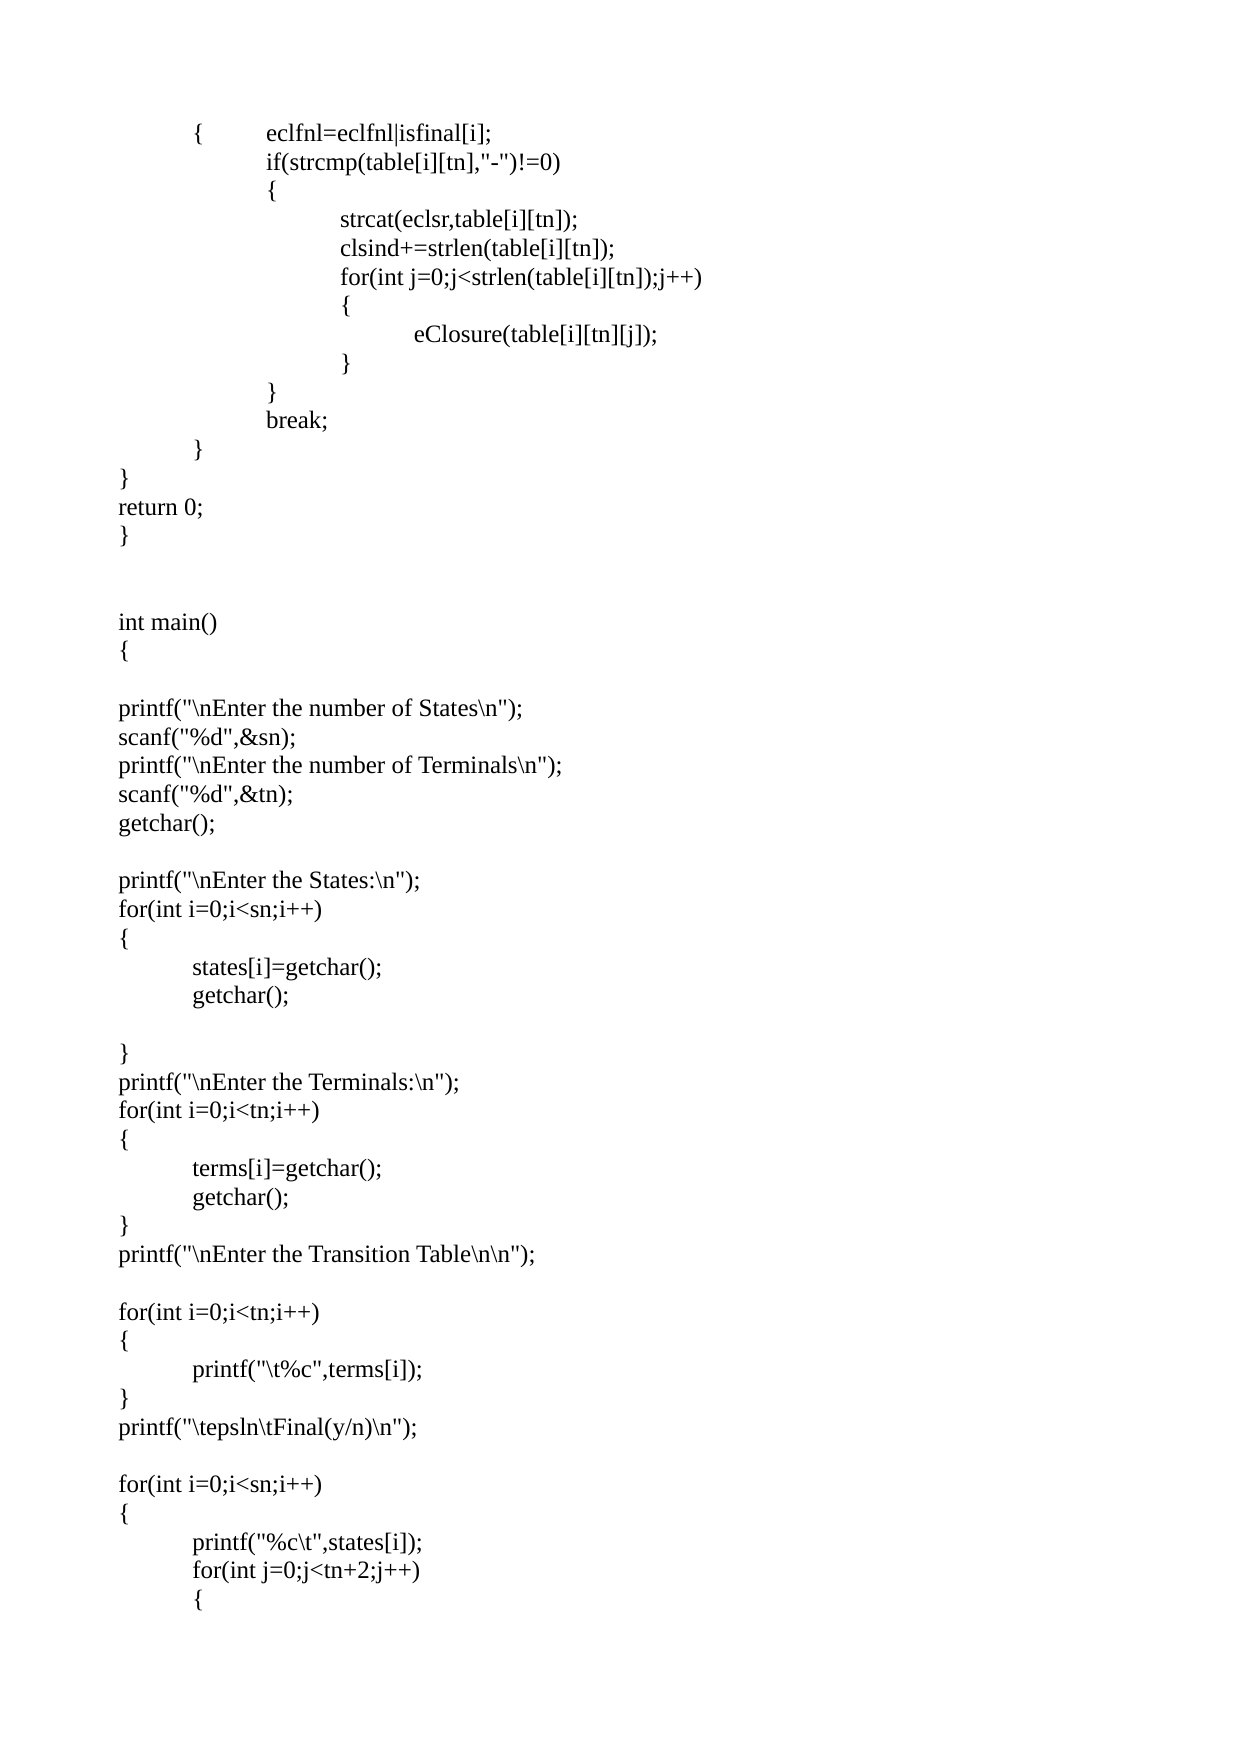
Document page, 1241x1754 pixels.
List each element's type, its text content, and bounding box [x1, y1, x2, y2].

text eClosure(table[i][tn][j]); [118, 319, 1122, 348]
text strcat(eclsr,table[i][tn]); [118, 204, 1122, 233]
text } [118, 1383, 1122, 1412]
text { [118, 1584, 1122, 1613]
text printf("\nEnter the number of States\n"); [118, 693, 1122, 722]
text break; [118, 406, 1122, 434]
text { [118, 291, 1122, 319]
text getchar(); [118, 1182, 1122, 1211]
text printf("\nEnter the Transition Table\n\n"); [118, 1239, 1122, 1268]
text { [118, 176, 1122, 204]
text states[i]=getchar(); [118, 952, 1122, 981]
text { [118, 1326, 1122, 1354]
text for(int i=0;i<tn;i++) [118, 1096, 1122, 1124]
text int main() [118, 607, 1122, 636]
text getchar(); [118, 981, 1122, 1009]
text } [118, 1038, 1122, 1067]
text } [118, 521, 1122, 549]
text { [118, 1498, 1122, 1527]
text for(int i=0;i<sn;i++) [118, 1469, 1122, 1498]
text printf("%c\t",states[i]); [118, 1527, 1122, 1556]
text for(int i=0;i<tn;i++) [118, 1297, 1122, 1326]
text scanf("%d",&tn); [118, 779, 1122, 808]
text for(int i=0;i<sn;i++) [118, 894, 1122, 923]
text printf("\t%c",terms[i]); [118, 1354, 1122, 1383]
text { eclfnl=eclfnl|isfinal[i]; [118, 118, 1122, 147]
text if(strcmp(table[i][tn],"-")!=0) [118, 147, 1122, 176]
text } [118, 1211, 1122, 1239]
text for(int j=0;j<strlen(table[i][tn]);j++) [118, 262, 1122, 291]
text } [118, 463, 1122, 492]
text { [118, 923, 1122, 952]
text scanf("%d",&sn); [118, 722, 1122, 751]
text return 0; [118, 492, 1122, 521]
text terms[i]=getchar(); [118, 1153, 1122, 1182]
text printf("\nEnter the States:\n"); [118, 866, 1122, 894]
text } [118, 377, 1122, 406]
text } [118, 434, 1122, 463]
text printf("\nEnter the number of Terminals\n"); [118, 751, 1122, 779]
text printf("\tepsln\tFinal(y/n)\n"); [118, 1412, 1122, 1441]
text getchar(); [118, 808, 1122, 837]
text printf("\nEnter the Terminals:\n"); [118, 1067, 1122, 1096]
text clsind+=strlen(table[i][tn]); [118, 233, 1122, 262]
text for(int j=0;j<tn+2;j++) [118, 1556, 1122, 1584]
text { [118, 1124, 1122, 1153]
text } [118, 348, 1122, 377]
text { [118, 636, 1122, 664]
